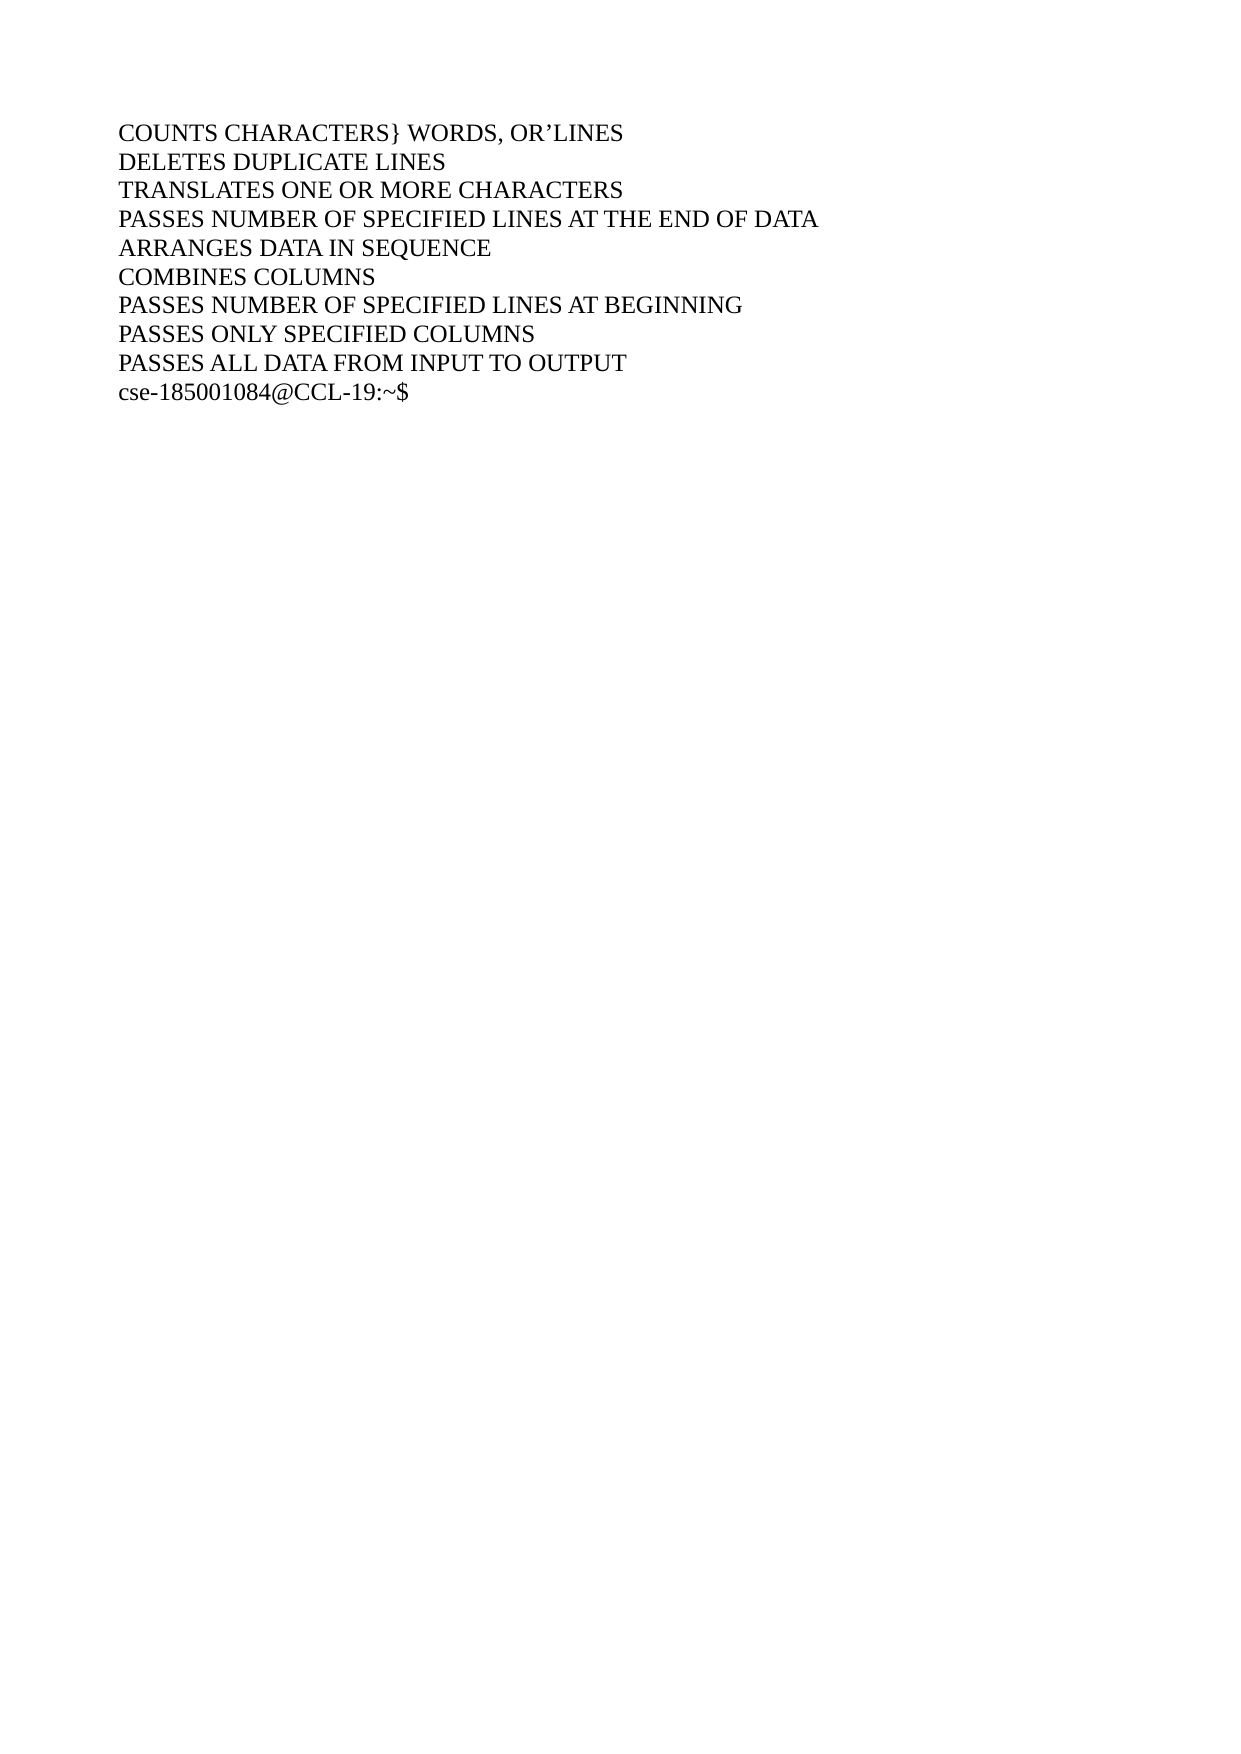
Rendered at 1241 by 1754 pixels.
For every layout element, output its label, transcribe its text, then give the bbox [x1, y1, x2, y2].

text COMBINES COLUMNS [118, 262, 1122, 291]
text DELETES DUPLICATE LINES [118, 147, 1122, 176]
text PASSES NUMBER OF SPECIFIED LINES AT BEGINNING [118, 291, 1122, 319]
text PASSES ONLY SPECIFIED COLUMNS [118, 319, 1122, 348]
text ARRANGES DATA IN SEQUENCE [118, 233, 1122, 262]
text cse-185001084@CCL-19:~$ [118, 377, 1122, 406]
text PASSES ALL DATA FROM INPUT TO OUTPUT [118, 348, 1122, 377]
text COUNTS CHARACTERS} WORDS, OR’LINES [118, 118, 1122, 147]
text PASSES NUMBER OF SPECIFIED LINES AT THE END OF DATA [118, 204, 1122, 233]
text TRANSLATES ONE OR MORE CHARACTERS [118, 176, 1122, 204]
